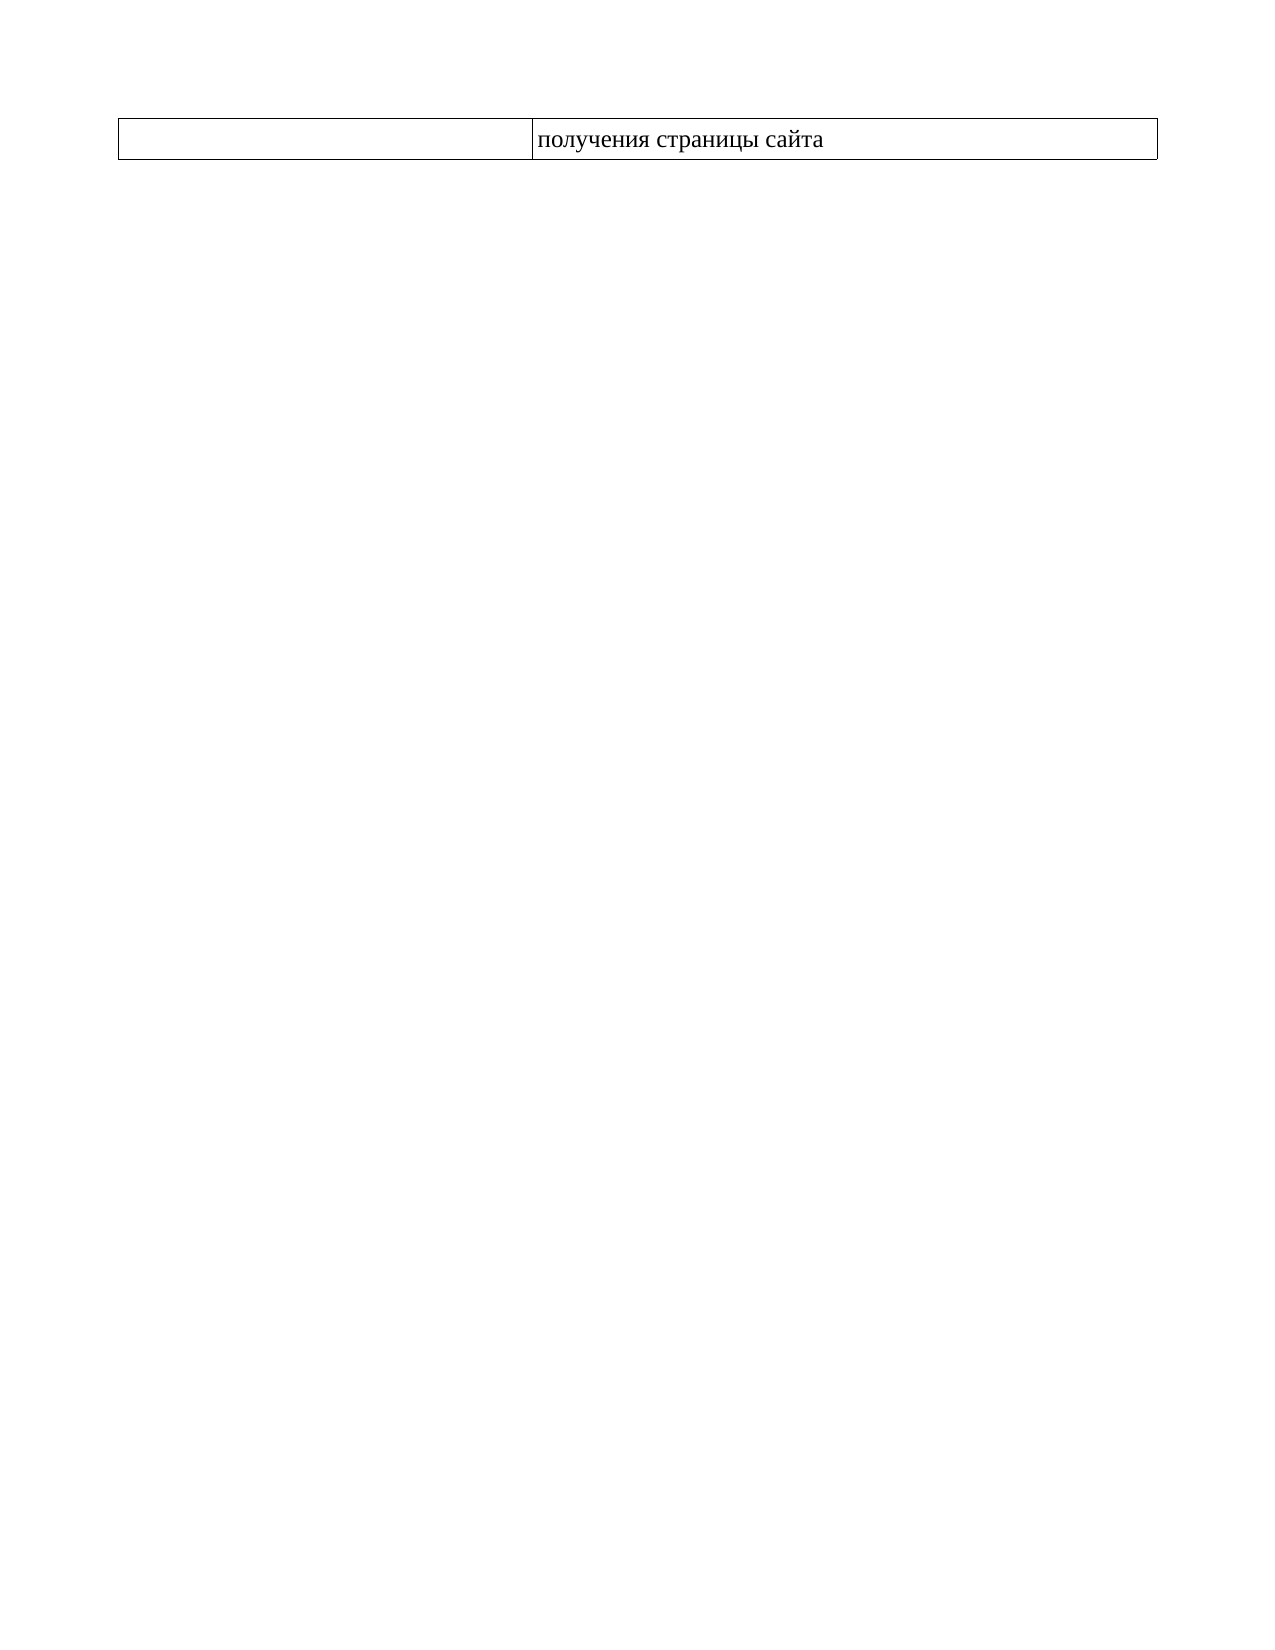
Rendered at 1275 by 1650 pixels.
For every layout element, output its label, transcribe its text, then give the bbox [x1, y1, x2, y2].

table_cell [119, 119, 532, 159]
table_cell получения страницы сайта [533, 119, 1157, 159]
